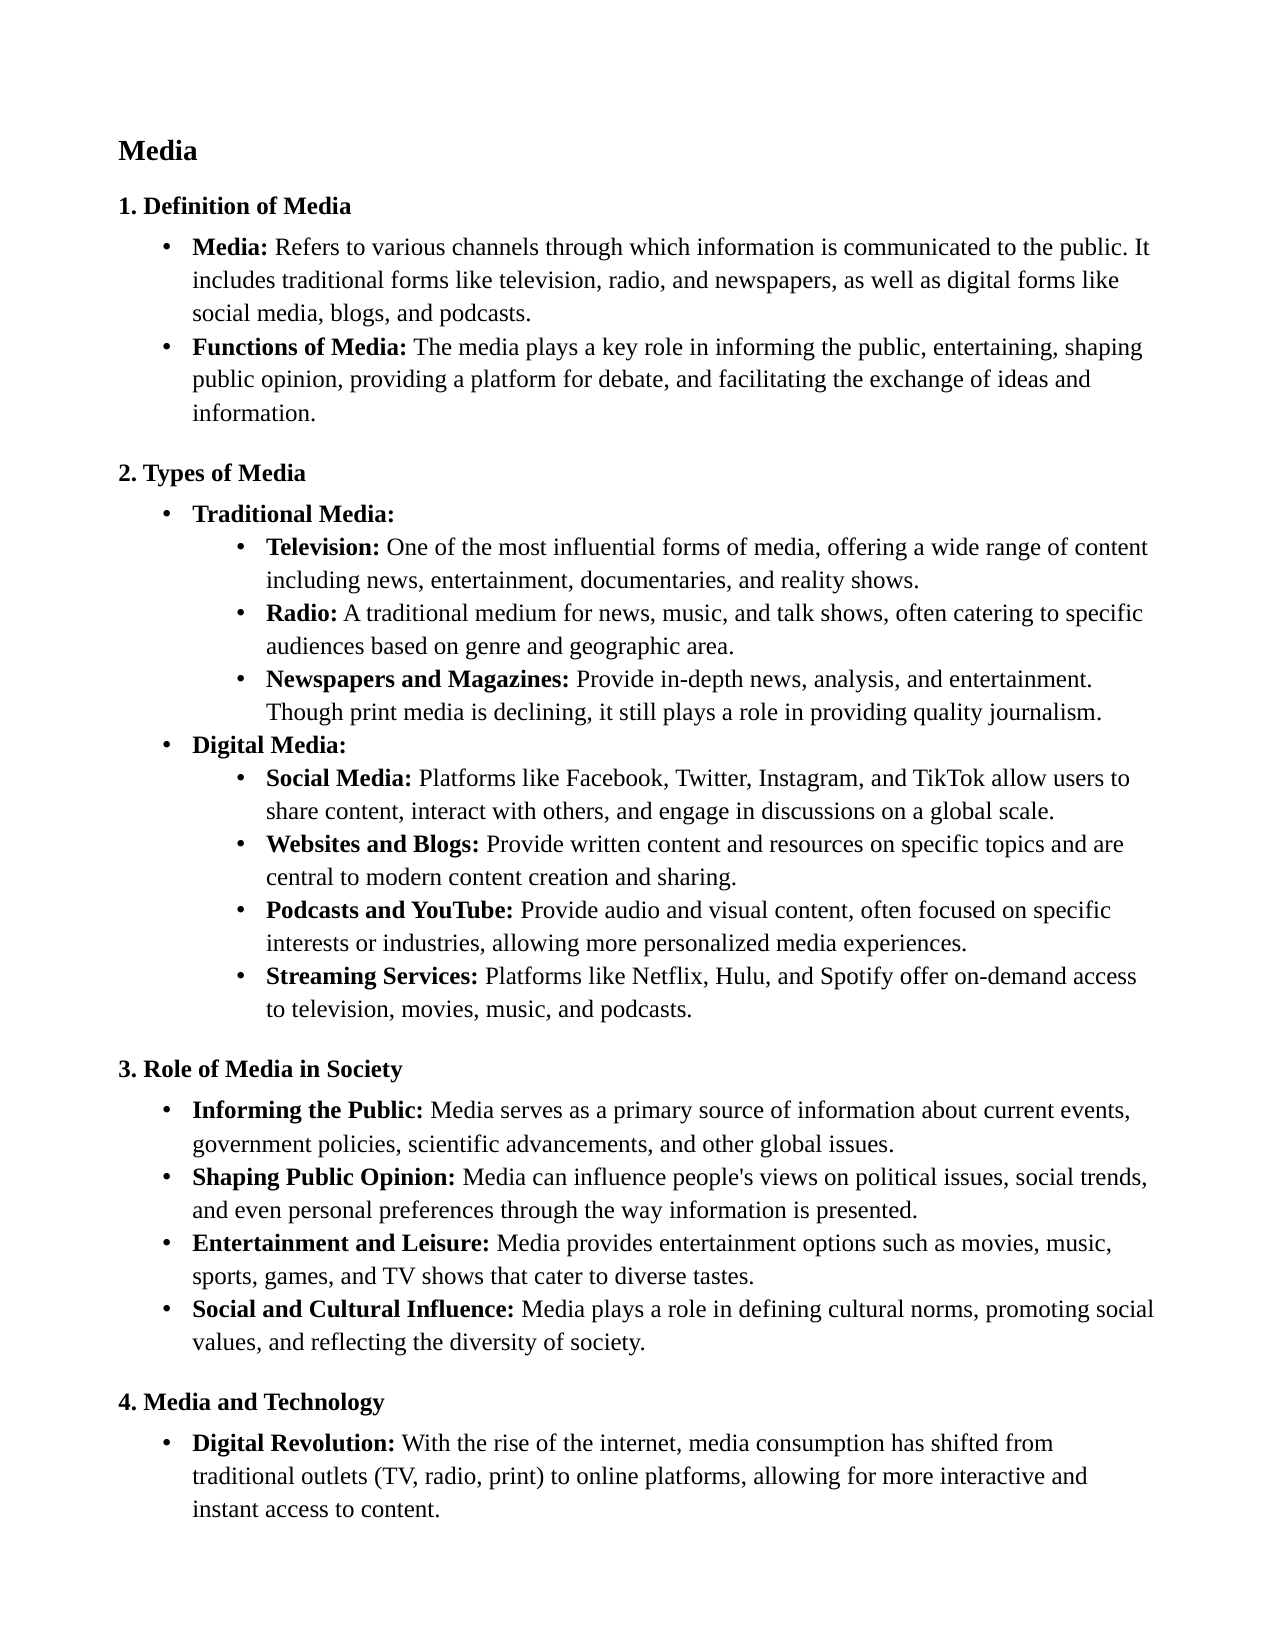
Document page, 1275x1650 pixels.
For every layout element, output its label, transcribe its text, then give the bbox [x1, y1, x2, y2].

list Functions of Media: The media plays a key role in informing the public, entertaining, shaping public opinion, providing a platform for debate, and facilitating the exchange of ideas and information. [162, 332, 1157, 426]
list Websites and Blogs: Provide written content and resources on specific topics and are central to modern content creation and sharing. [236, 829, 1157, 891]
list Traditional Media: [162, 499, 1157, 528]
list Television: One of the most influential forms of media, offering a wide range of content including news, entertainment, documentaries, and reality shows. [236, 532, 1157, 594]
list Shaping Public Opinion: Media can influence people's views on political issues, social trends, and even personal preferences through the way information is presented. [162, 1162, 1157, 1223]
list Informing the Public: Media serves as a primary source of information about current events, government policies, scientific advancements, and other global issues. [162, 1096, 1157, 1157]
list Radio: A traditional medium for news, music, and talk shows, often catering to specific audiences based on genre and geographic area. [236, 598, 1157, 660]
subtitle 2. Types of Media [118, 458, 1157, 486]
list Digital Media: [162, 730, 1157, 759]
list Newspapers and Magazines: Provide in-depth news, analysis, and entertainment. Though print media is declining, it still plays a role in providing quality journalism. [236, 664, 1157, 726]
subtitle Media [118, 133, 1157, 166]
subtitle 3. Role of Media in Society [118, 1054, 1157, 1083]
list Entertainment and Leisure: Media provides entertainment options such as movies, music, sports, games, and TV shows that cater to diverse tastes. [162, 1228, 1157, 1289]
subtitle 1. Definition of Media [118, 191, 1157, 220]
subtitle 4. Media and Technology [118, 1387, 1157, 1416]
list Media: Refers to various channels through which information is communicated to the public. It includes traditional forms like television, radio, and newspapers, as well as digital forms like social media, blogs, and podcasts. [162, 232, 1157, 327]
list Streaming Services: Platforms like Netflix, Hulu, and Spotify offer on-demand access to television, movies, music, and podcasts. [236, 961, 1157, 1023]
list Social and Cultural Influence: Media plays a role in defining cultural norms, promoting social values, and reflecting the diversity of society. [162, 1294, 1157, 1356]
list Social Media: Platforms like Facebook, Twitter, Instagram, and TikTok allow users to share content, interact with others, and engage in discussions on a global scale. [236, 763, 1157, 825]
list Digital Revolution: With the rise of the internet, media consumption has shifted from traditional outlets (TV, radio, print) to online platforms, allowing for more interactive and instant access to content. [162, 1428, 1157, 1523]
list Podcasts and YouTube: Provide audio and visual content, often focused on specific interests or industries, allowing more personalized media experiences. [236, 895, 1157, 957]
